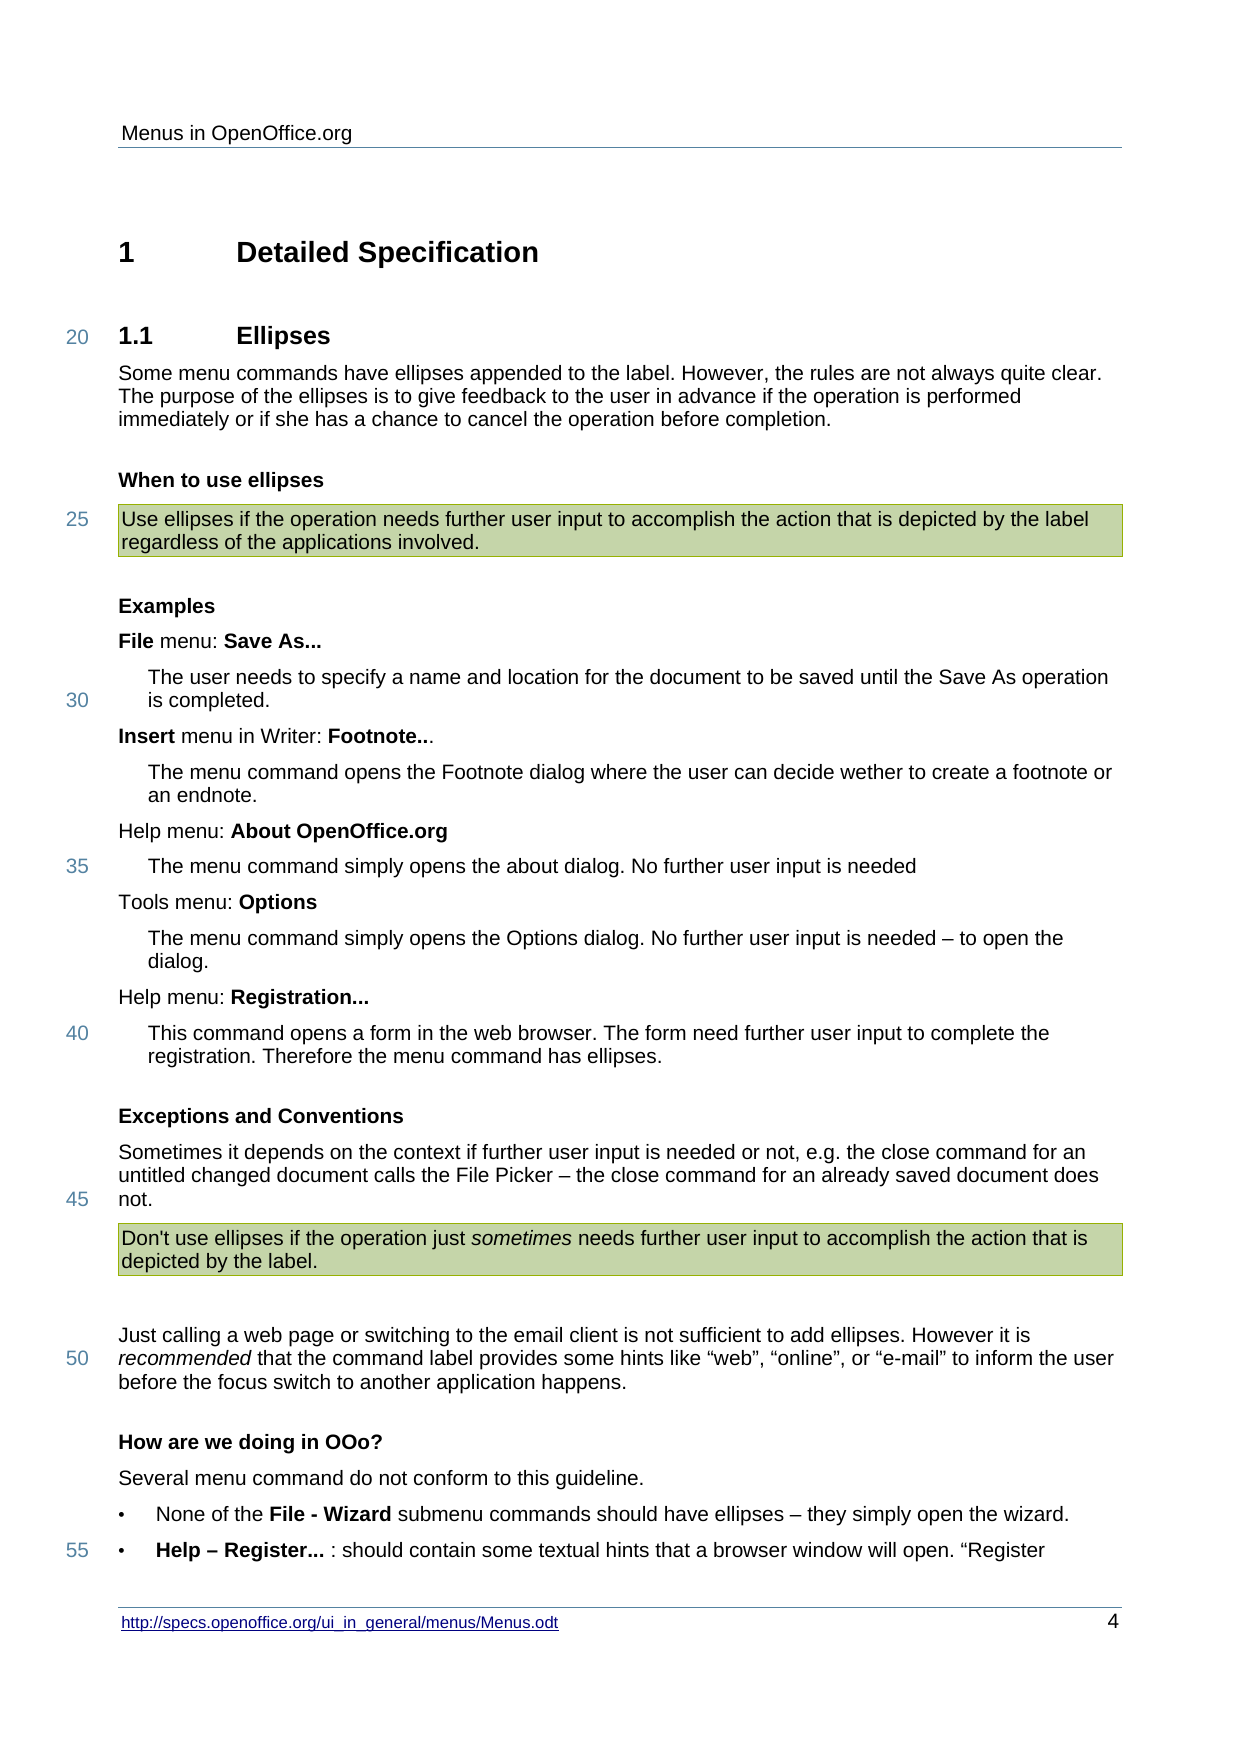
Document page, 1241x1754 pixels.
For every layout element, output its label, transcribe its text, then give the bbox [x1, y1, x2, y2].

text The menu command simply opens the Options dialog. No further user input is needed – to open the dialog. [148, 926, 1122, 973]
subtitle Ellipses [118, 322, 1122, 349]
text This command opens a form in the web browser. The form need further user input to complete the registration. Therefore the menu command has ellipses. [148, 1021, 1122, 1068]
text Insert menu in Writer: Footnote... [118, 724, 1122, 748]
subtitle Detailed Specification [118, 236, 1122, 268]
text Just calling a web page or switching to the email client is not sufficient to add ellipses. However it is recommended that the command label provides some hints like “web”, “online”, or “e-mail” to inform the user before the focus switch to another application happens. [118, 1324, 1122, 1393]
subtitle When to use ellipses [118, 468, 1122, 492]
text The menu command opens the Footnote dialog where the user can decide wether to create a footnote or an endnote. [148, 760, 1122, 807]
text Sometimes it depends on the context if further user input is needed or not, e.g. the close command for an untitled changed document calls the File Picker – the close command for an already saved document does not. [118, 1141, 1122, 1211]
subtitle Examples [118, 594, 1122, 617]
text File menu: Save As... [118, 630, 1122, 653]
list None of the File - Wizard submenu commands should have ellipses – they simply open the wizard. [118, 1502, 1122, 1526]
list Help – Register... : should contain some textual hints that a browser window will open. “Register [118, 1538, 1122, 1561]
text Help menu: Registration... [118, 985, 1122, 1009]
text Several menu command do not conform to this guideline. [118, 1467, 1122, 1490]
subtitle How are we doing in OOo? [118, 1431, 1122, 1454]
text Don't use ellipses if the operation just sometimes needs further user input to accomplish the action that is depicted by the label. [119, 1224, 1122, 1275]
text The menu command simply opens the about dialog. No further user input is needed [148, 855, 1122, 878]
text Some menu commands have ellipses appended to the label. However, the rules are not always quite clear. The purpose of the ellipses is to give feedback to the user in advance if the operation is performed immediately or if she has a chance to cancel the operation before completion. [118, 361, 1122, 431]
text Use ellipses if the operation needs further user input to accomplish the action that is depicted by the label regardless of the applications involved. [119, 505, 1122, 556]
text The user needs to specify a name and location for the document to be saved until the Save As operation is completed. [148, 666, 1122, 712]
text Tools menu: Options [118, 891, 1122, 914]
subtitle Exceptions and Conventions [118, 1105, 1122, 1128]
text Help menu: About OpenOffice.org [118, 819, 1122, 842]
